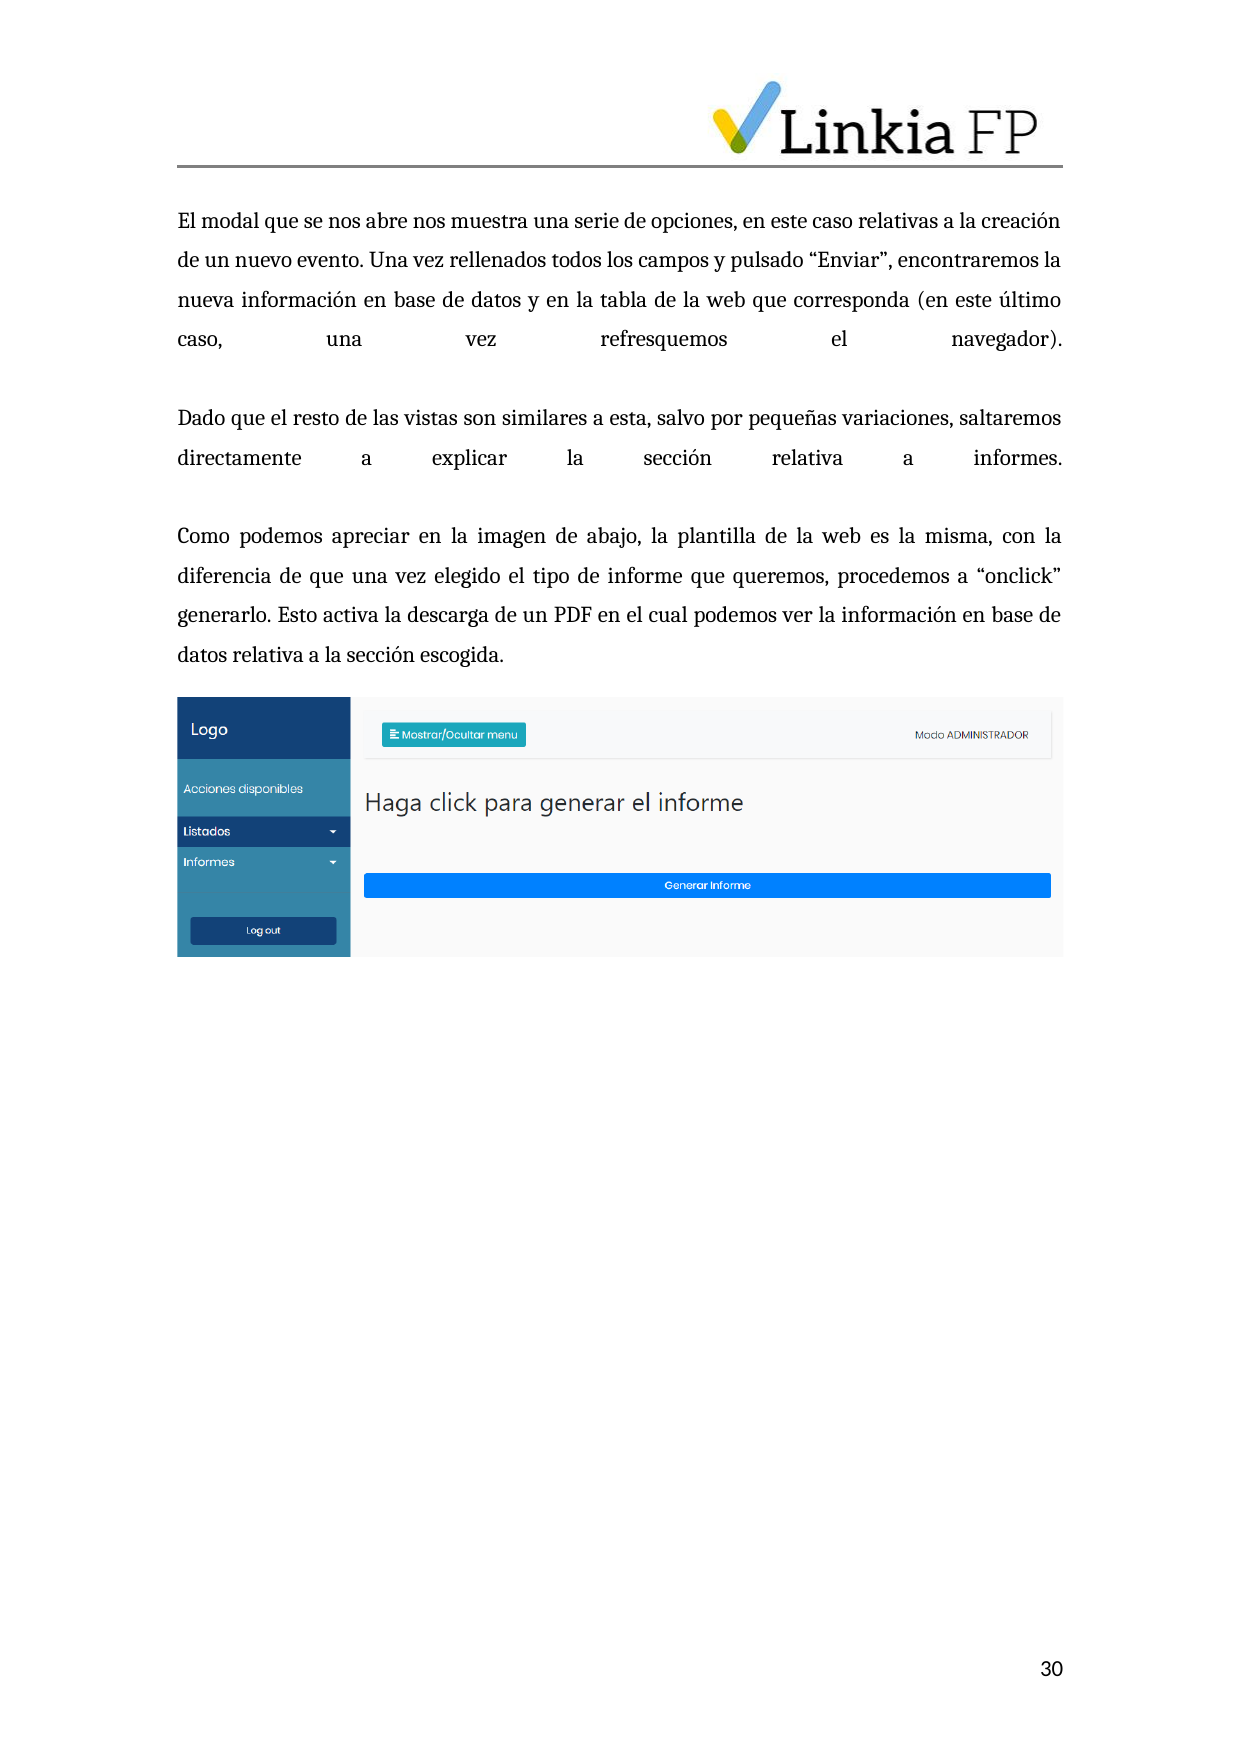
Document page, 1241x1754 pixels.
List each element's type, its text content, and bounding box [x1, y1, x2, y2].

picture [177, 697, 1064, 957]
text El modal que se nos abre nos muestra una serie de opciones, en este caso relativas a la creación de un nuevo evento. Una vez rellenados todos los campos y pulsado “Enviar”, encontraremos la nueva información en base de datos y en la tabla de la web que corresponda (en este último caso, una vez refresquemos el navegador). Dado que el resto de las vistas son similares a esta, salvo por pequeñas variaciones, saltaremos directamente a explicar la sección relativa a informes. Como podemos apreciar en la imagen de abajo, la plantilla de la web es la misma, con la diferencia de que una vez elegido el tipo de informe que queremos, procedemos a “onclick” generarlo. Esto activa la descarga de un PDF en el cual podemos ver la información en base de datos relativa a la sección escogida. [177, 168, 1063, 668]
